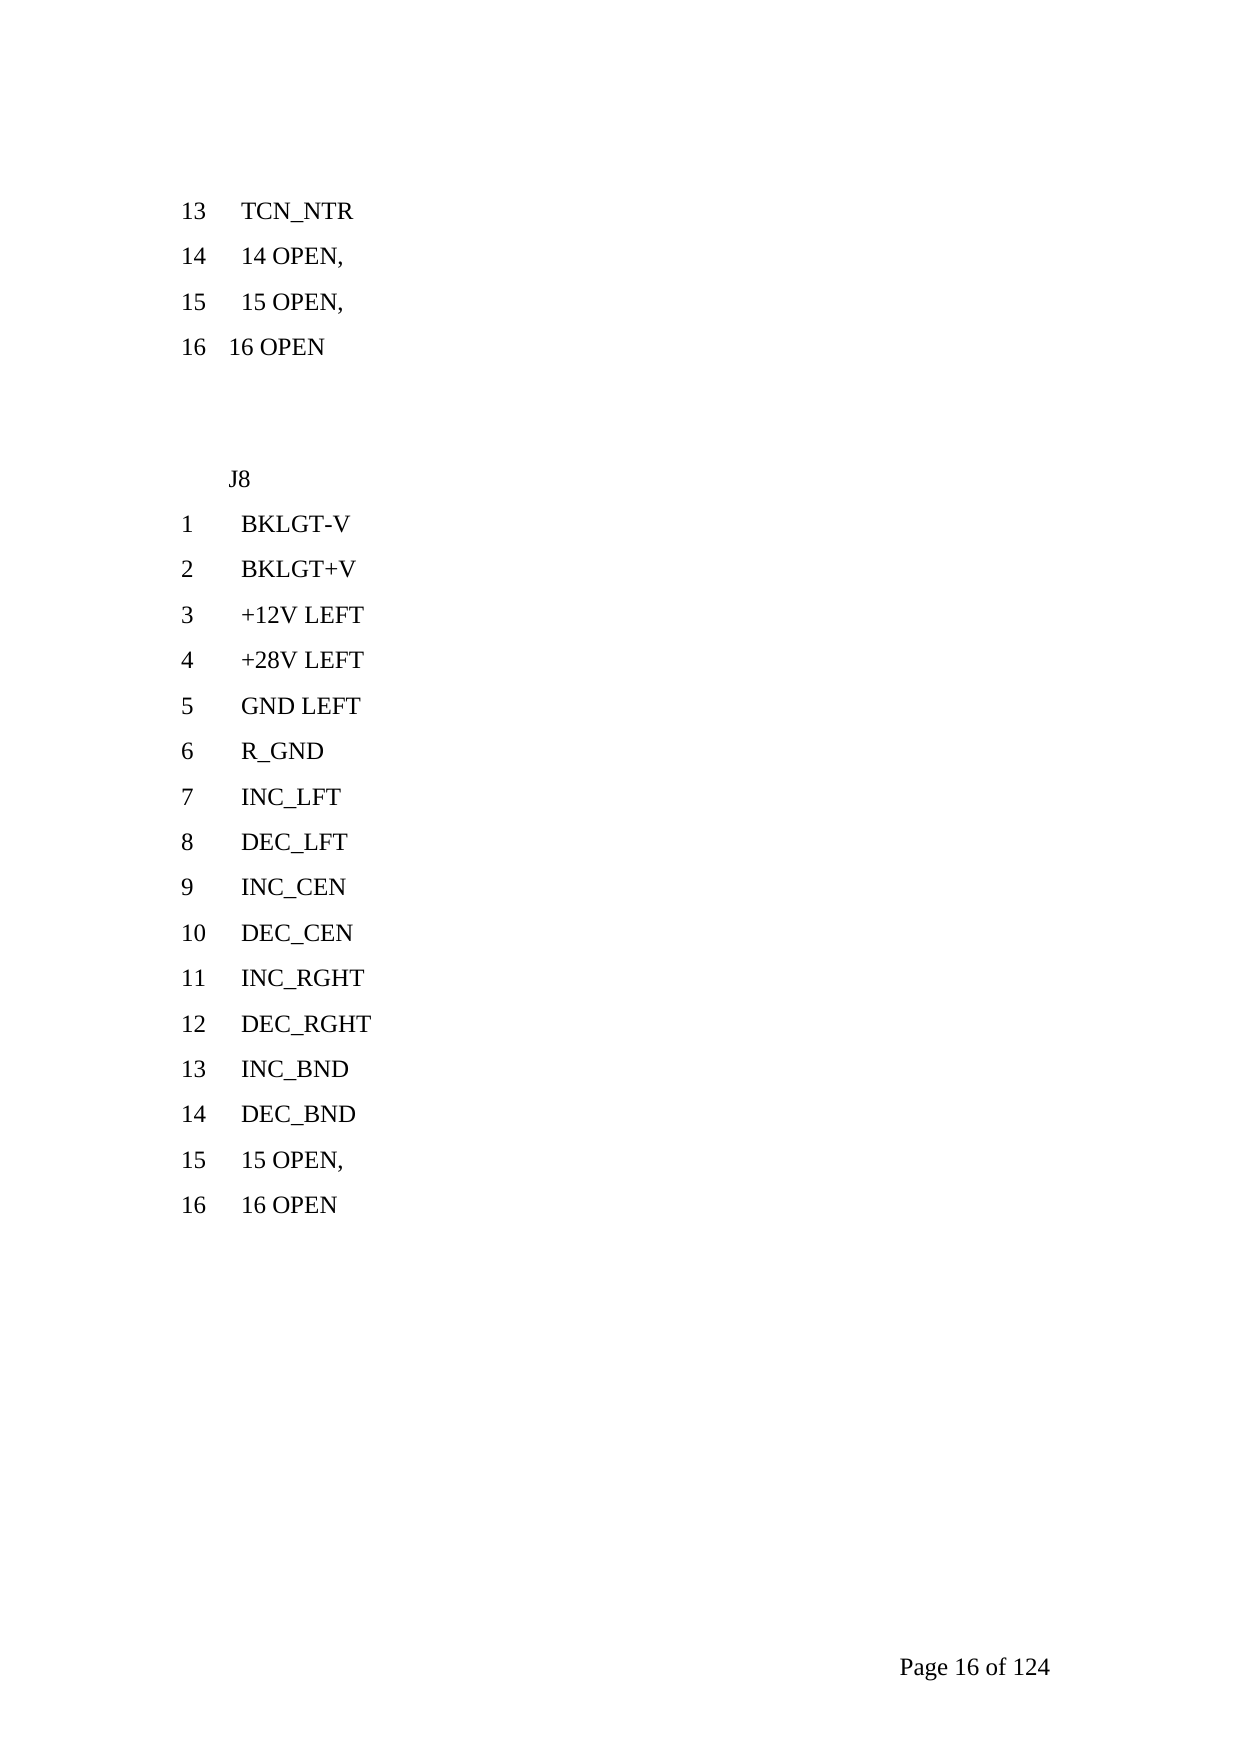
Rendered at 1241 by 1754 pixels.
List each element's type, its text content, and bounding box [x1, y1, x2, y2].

table_cell 11 [173, 955, 220, 1000]
table_cell 5 [173, 683, 220, 728]
table_cell 6 [173, 728, 220, 773]
table_cell 13 [173, 1046, 220, 1091]
table_cell R_GND [220, 728, 386, 773]
table_cell 4 [173, 637, 220, 682]
table_cell INC_BND [220, 1046, 386, 1091]
table_cell INC_RGHT [220, 955, 386, 1000]
table_cell 9 [173, 864, 220, 909]
table_cell +12V LEFT [220, 592, 386, 637]
table_cell GND LEFT [220, 683, 386, 728]
table_cell 8 [173, 819, 220, 864]
table_cell 10 [173, 910, 220, 955]
table_cell 12 [173, 1000, 220, 1046]
table_cell 15 [173, 278, 220, 324]
table_cell 14 [173, 1091, 220, 1137]
table_cell DEC_LFT [220, 819, 386, 864]
table_header J8 [220, 455, 386, 501]
table_cell 16 OPEN [220, 1182, 386, 1227]
table_cell INC_CEN [220, 864, 386, 909]
table_cell 16 OPEN [220, 324, 381, 369]
table_cell 15 [173, 1137, 220, 1182]
table_cell DEC_RGHT [220, 1000, 386, 1046]
table_cell 14 [173, 233, 220, 278]
table_cell BKLGT-V [220, 501, 386, 546]
table_cell INC_LFT [220, 773, 386, 819]
table_header [173, 455, 220, 501]
table_cell 15 OPEN, [220, 1137, 386, 1182]
table_cell 16 [173, 1182, 220, 1227]
table_cell 1 [173, 501, 220, 546]
table_cell 2 [173, 546, 220, 592]
table_cell 15 OPEN, [220, 278, 381, 324]
table_cell TCN_NTR [220, 188, 381, 233]
table_cell DEC_CEN [220, 910, 386, 955]
table_cell 16 [173, 324, 220, 369]
table_cell 7 [173, 773, 220, 819]
table_cell +28V LEFT [220, 637, 386, 682]
table_cell 14 OPEN, [220, 233, 381, 278]
table_cell 3 [173, 592, 220, 637]
table_cell BKLGT+V [220, 546, 386, 592]
table_cell 13 [173, 188, 220, 233]
table_cell DEC_BND [220, 1091, 386, 1137]
